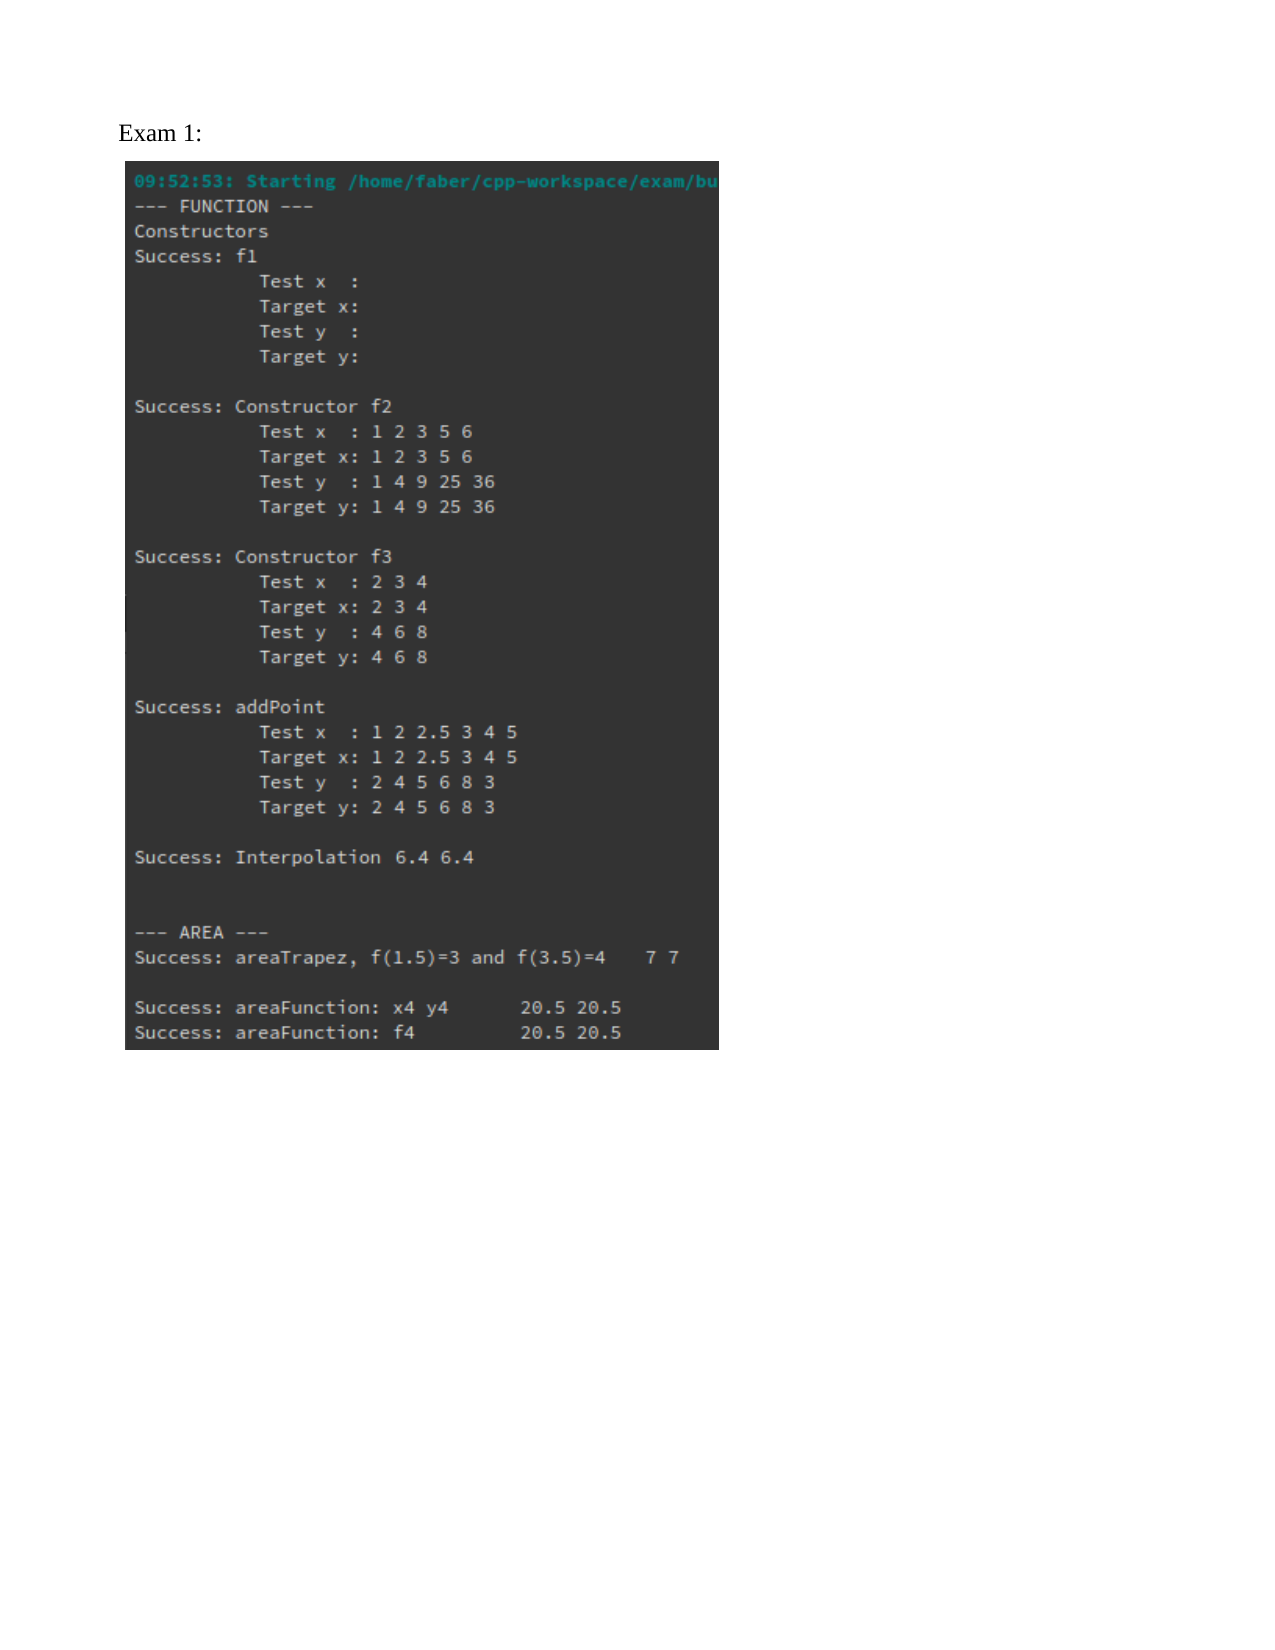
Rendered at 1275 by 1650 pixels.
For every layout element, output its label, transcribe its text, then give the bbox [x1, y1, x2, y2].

picture [125, 161, 719, 1050]
text Exam 1: [118, 118, 1157, 147]
